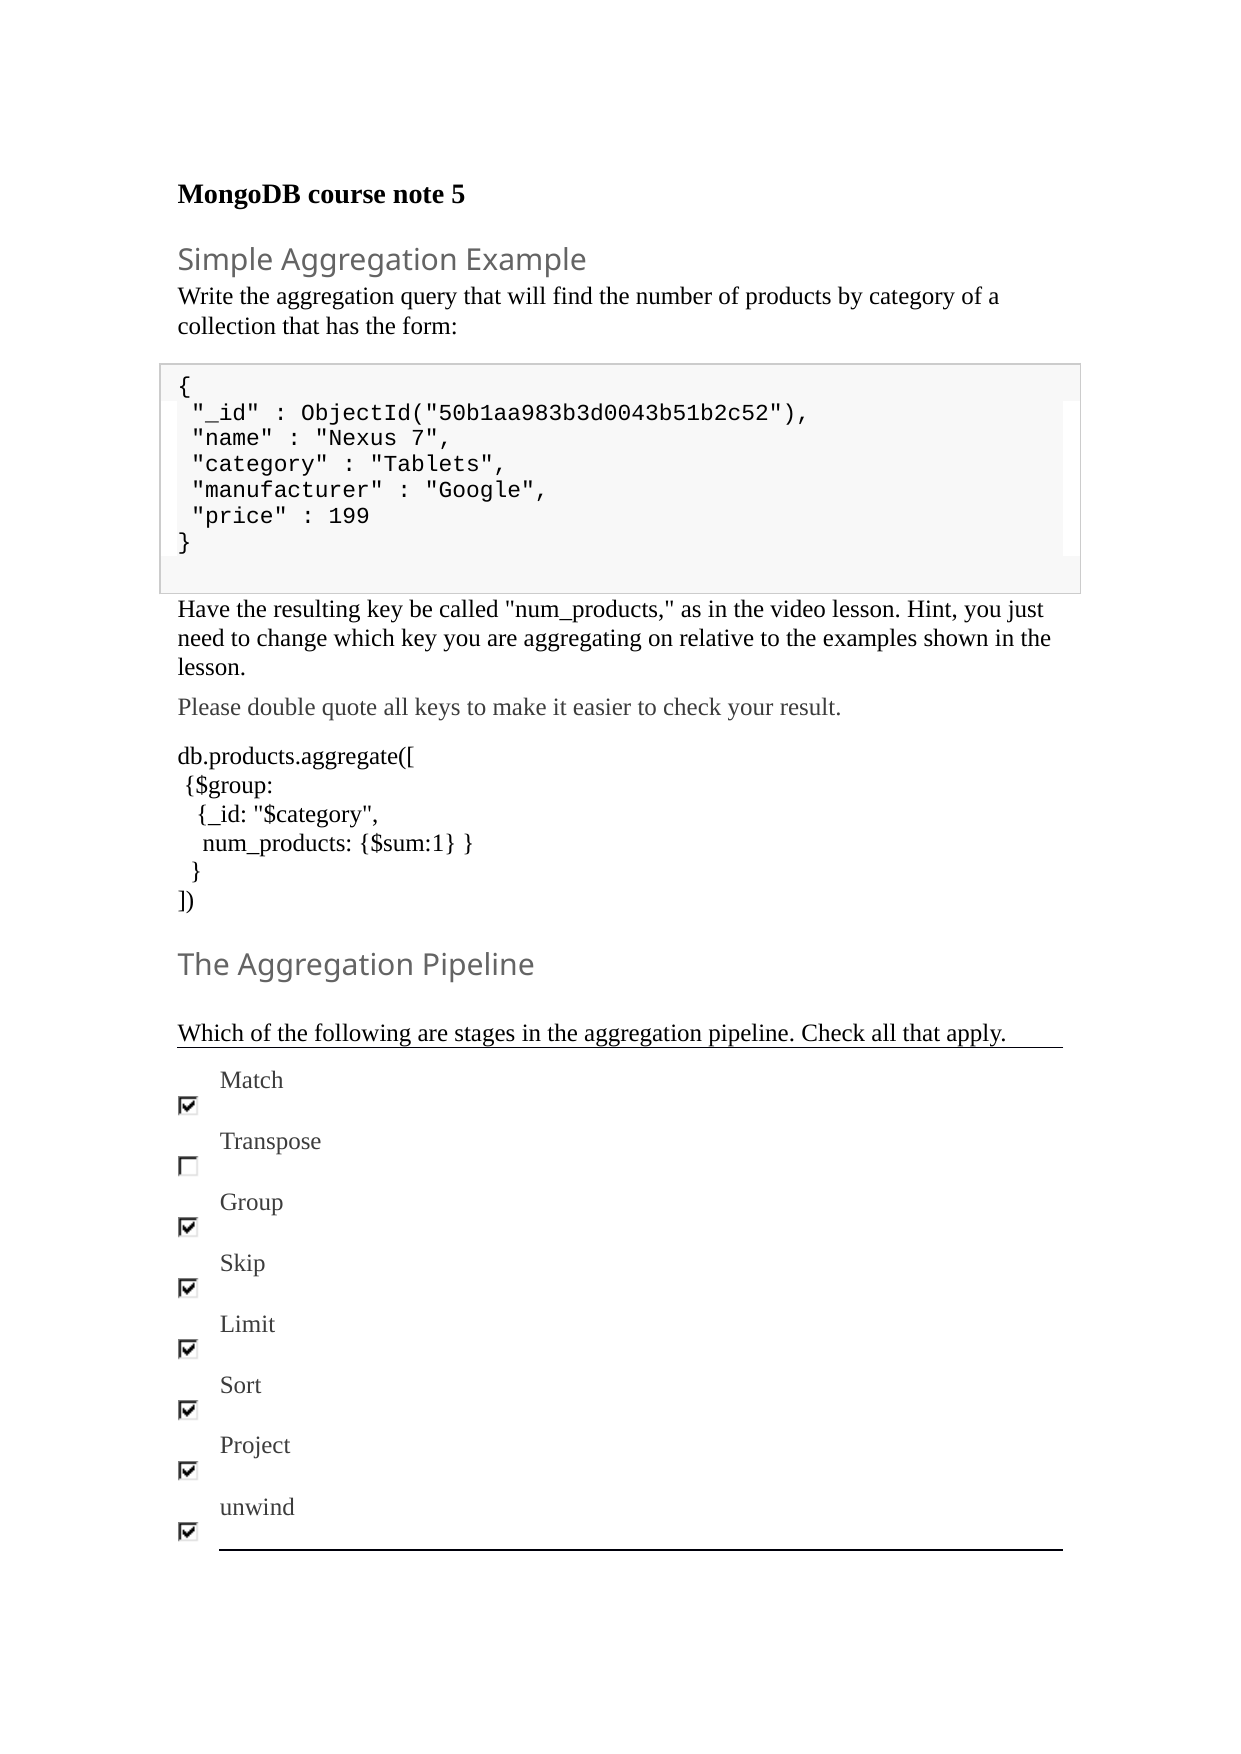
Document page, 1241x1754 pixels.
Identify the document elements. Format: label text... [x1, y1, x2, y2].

text Project [177, 1431, 1063, 1492]
text Sort [177, 1370, 1063, 1431]
text Match [177, 1065, 1063, 1126]
text unwind [177, 1492, 1063, 1549]
text } [177, 531, 1063, 544]
text "price" : 199 [177, 504, 1063, 531]
text Limit [177, 1309, 1063, 1370]
text Skip [177, 1248, 1063, 1309]
text "name" : "Nexus 7", [177, 427, 1063, 453]
text Have the resulting key be called "num_products," as in the video lesson. Hint, you just need to change which key you are aggregating on relative to the examples shown in the lesson. [177, 594, 1063, 681]
text Group [177, 1187, 1063, 1248]
text Which of the following are stages in the aggregation pipeline. Check all that apply. [177, 1007, 1063, 1047]
subtitle The Aggregation Pipeline [177, 943, 1063, 984]
text "manufacturer" : "Google", [177, 479, 1063, 504]
text db.products.aggregate([ {$group: {_id: "$category", num_products: {$sum:1} } } ]) [177, 741, 1063, 943]
text Transpose [177, 1126, 1063, 1187]
text "category" : "Tablets", [177, 453, 1063, 479]
subtitle MongoDB course note 5 [177, 177, 1063, 209]
subtitle Simple Aggregation Example Write the aggregation query that will find the number of products by category of a collection that has the form: [177, 238, 1063, 339]
text { [161, 365, 1080, 401]
text "_id" : ObjectId("50b1aa983b3d0043b51b2c52"), [177, 401, 1063, 427]
text Please double quote all keys to make it easier to check your result. [177, 681, 1063, 721]
